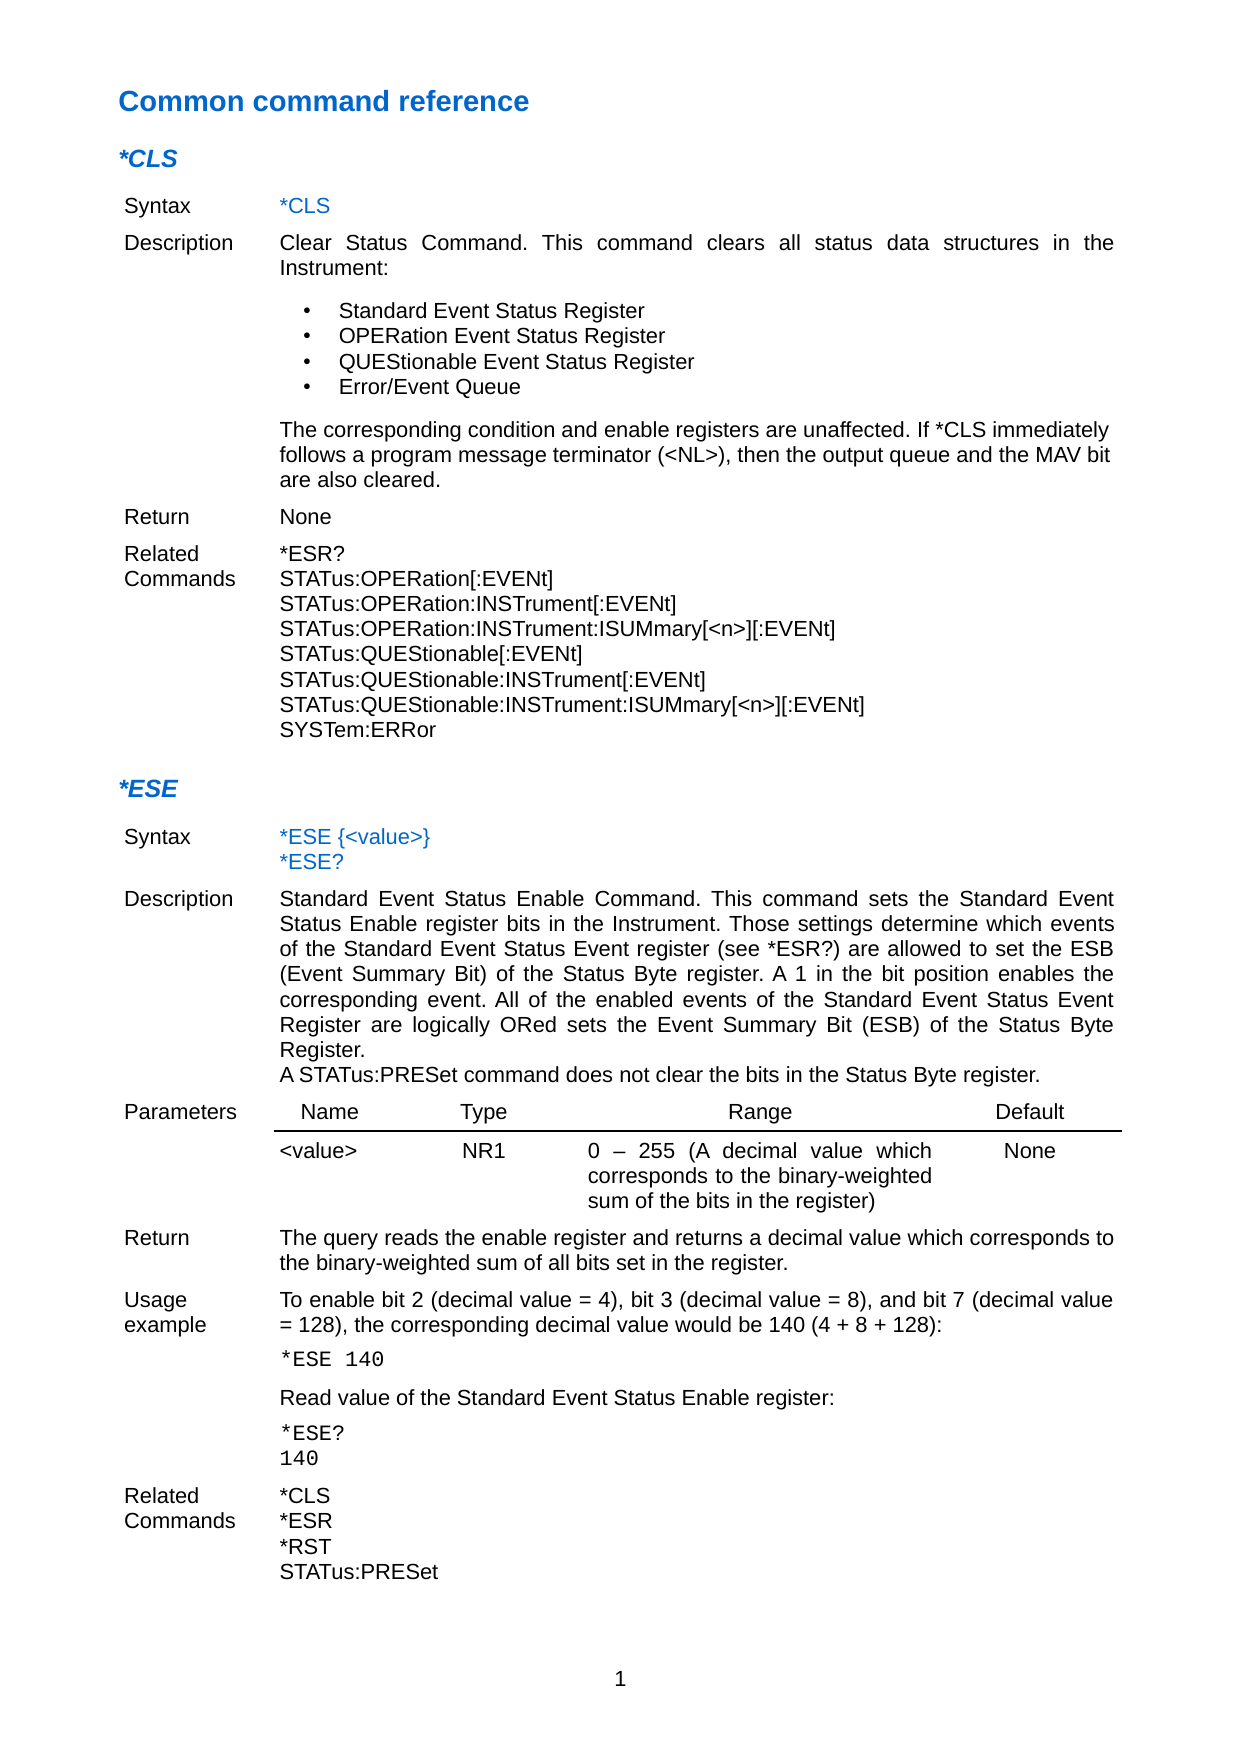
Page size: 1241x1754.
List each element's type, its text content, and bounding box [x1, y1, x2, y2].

table_header Syntax [118, 188, 274, 224]
table_cell Name [274, 1093, 386, 1130]
table_cell Return [118, 1219, 274, 1281]
table_cell Description [118, 880, 274, 1093]
table_cell Related Commands [118, 535, 274, 748]
table_cell *ESR? STATus:OPERation[:EVENt] STATus:OPERation:INSTrument[:EVENt] STATus:OPERation:INSTrument:ISUMmary[<n>][:EVENt] STATus:QUEStionable[:EVENt] STATus:QUEStionable:INSTrument[:EVENt] STATus:QUEStionable:INSTrument:ISUMmary[<n>][:EVENt] SYSTem:ERRor [274, 535, 1122, 748]
table_cell NR1 [386, 1132, 582, 1219]
table_cell [118, 1130, 274, 1219]
subtitle *ESE [118, 774, 1122, 803]
table_cell 0 – 255 (A decimal value which corresponds to the binary-weighted sum of the bits in the register) [582, 1132, 938, 1219]
table_header *CLS [274, 188, 1122, 224]
table_cell None [938, 1132, 1122, 1219]
table_cell Type [386, 1093, 582, 1130]
table_cell Range [582, 1093, 938, 1130]
table_cell The query reads the enable register and returns a decimal value which corresponds to the binary-weighted sum of all bits set in the register. [274, 1219, 1122, 1281]
table_cell Description [118, 224, 274, 498]
table_cell Default [938, 1093, 1122, 1130]
table_cell Return [118, 498, 274, 535]
subtitle *CLS [118, 144, 1122, 173]
table_cell *CLS *ESR *RST STATus:PRESet [274, 1478, 1122, 1590]
table_cell None [274, 498, 1122, 535]
table_cell <value> [274, 1132, 386, 1219]
table_header *ESE {<value>} *ESE? [274, 818, 1122, 880]
table_cell Parameters [118, 1093, 274, 1130]
table_cell To enable bit 2 (decimal value = 4), bit 3 (decimal value = 8), and bit 7 (decimal value = 128), the corresponding decimal value would be 140 (4 + 8 + 128): *ESE 140 Read value of the Standard Event Status Enable register: *ESE? 140 [274, 1281, 1122, 1477]
table_cell Related Commands [118, 1478, 274, 1590]
table_header Syntax [118, 818, 274, 880]
subtitle Common command reference [118, 84, 1122, 118]
table_cell Clear Status Command. This command clears all status data structures in the Instrument: Standard Event Status Register OPERation Event Status Register QUEStionable Event Status Register Error/Event Queue The corresponding condition and enable registers are unaffected. If *CLS immediately follows a program message terminator (<NL>), then the output queue and the MAV bit are also cleared. [274, 224, 1122, 498]
table_cell Standard Event Status Enable Command. This command sets the Standard Event Status Enable register bits in the Instrument. Those settings determine which events of the Standard Event Status Event register (see *ESR?) are allowed to set the ESB (Event Summary Bit) of the Status Byte register. A 1 in the bit position enables the corresponding event. All of the enabled events of the Standard Event Status Event Register are logically ORed sets the Event Summary Bit (ESB) of the Status Byte Register. A STATus:PRESet command does not clear the bits in the Status Byte register. [274, 880, 1122, 1093]
table_cell Usage example [118, 1281, 274, 1477]
